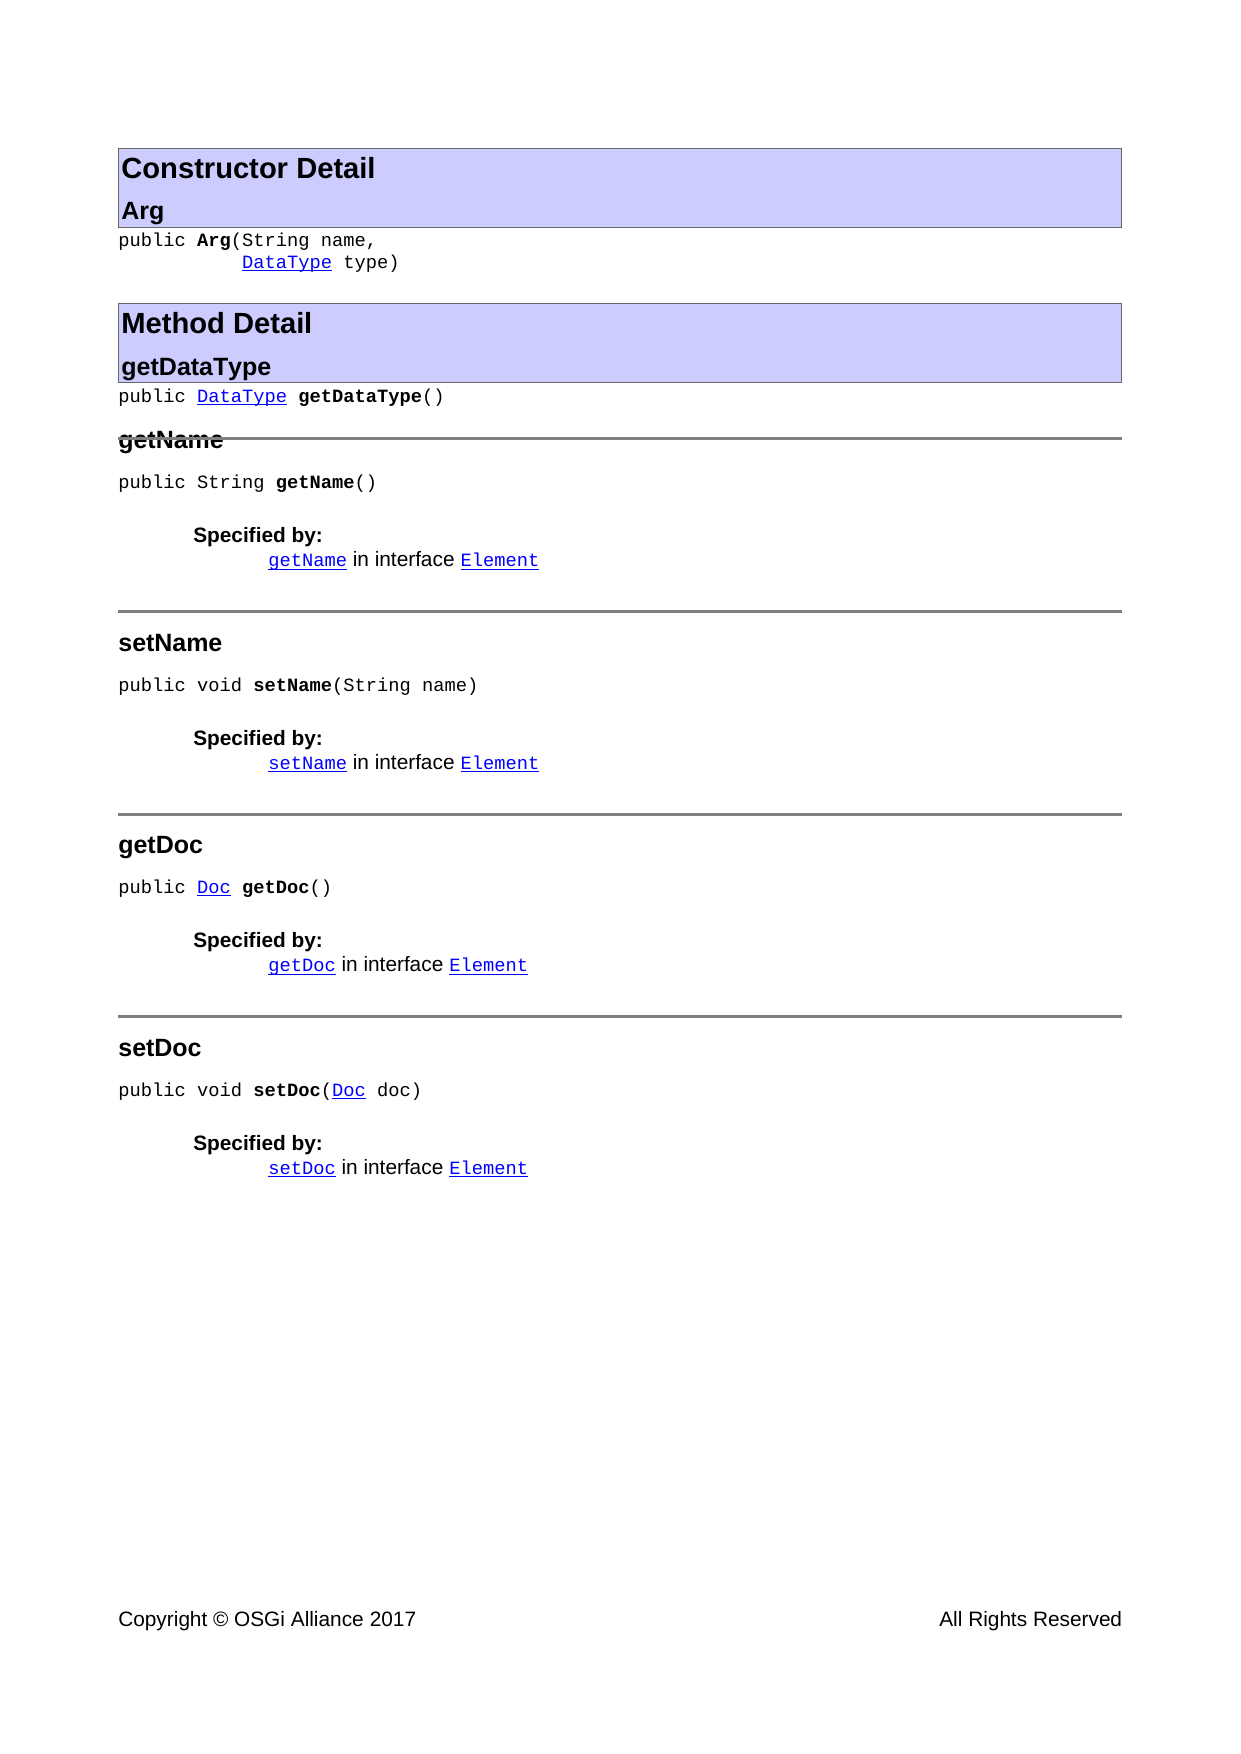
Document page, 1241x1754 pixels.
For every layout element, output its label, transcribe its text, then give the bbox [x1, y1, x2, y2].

subtitle getDoc [131, 850, 1122, 854]
text public void setName(String name) [118, 675, 1122, 697]
subtitle Constructor Detail [119, 149, 1121, 184]
subtitle getName [131, 445, 1122, 449]
text setDoc in interface Element [268, 1155, 1122, 1180]
text Specified by: [193, 1131, 1122, 1155]
text public String getName() [118, 473, 1122, 494]
text Specified by: [193, 928, 1122, 952]
text getName in interface Element [268, 547, 1122, 572]
text public DataType getDataType() [118, 386, 1122, 408]
text public Doc getDoc() [118, 878, 1122, 899]
text public void setDoc(Doc doc) [118, 1080, 1122, 1102]
text public Arg(String name, DataType type) [118, 231, 1122, 274]
subtitle Method Detail [119, 304, 1121, 339]
text getDoc in interface Element [268, 952, 1122, 977]
subtitle getDataType [119, 348, 1121, 382]
text setName in interface Element [268, 750, 1122, 775]
text Specified by: [193, 726, 1122, 750]
subtitle Arg [119, 193, 1121, 227]
text Specified by: [193, 523, 1122, 547]
